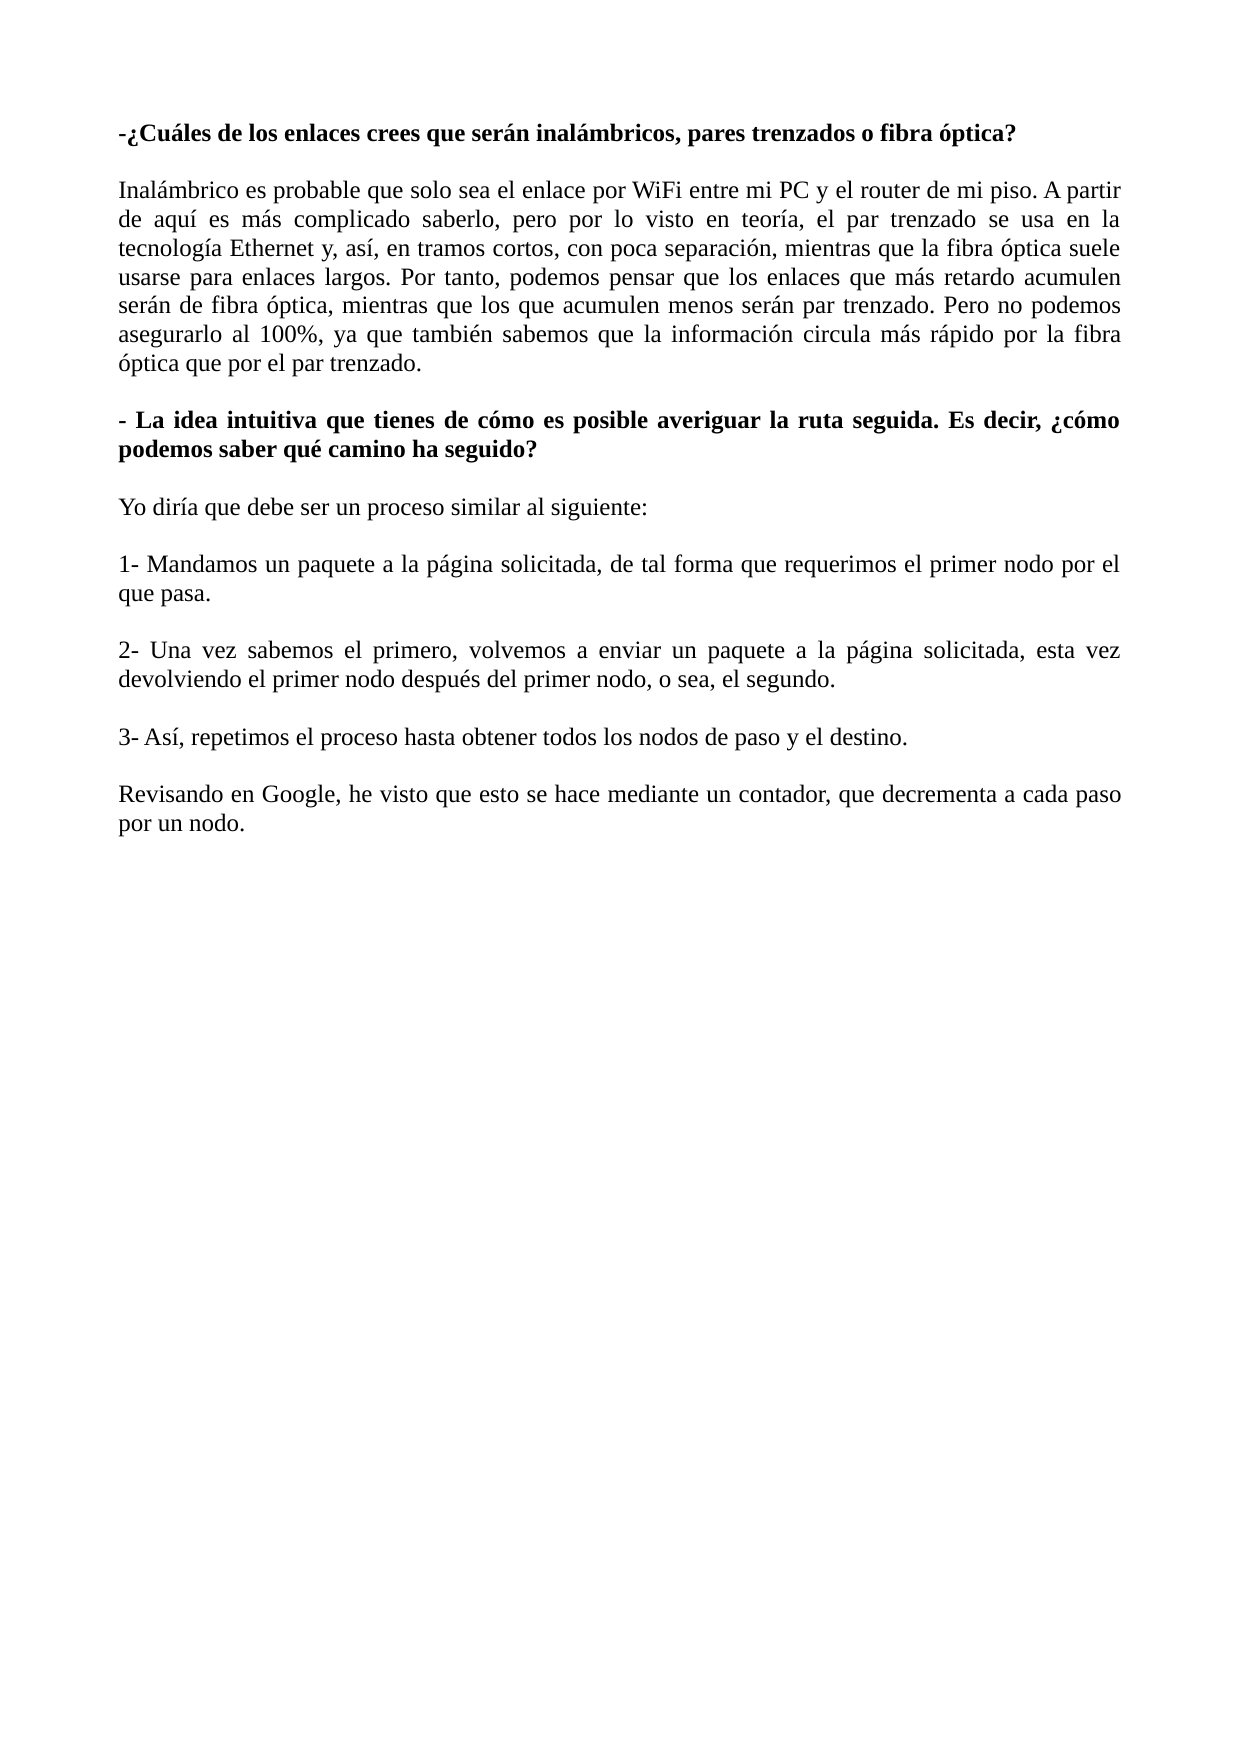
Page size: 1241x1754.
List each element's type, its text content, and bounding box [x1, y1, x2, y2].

text 1- Mandamos un paquete a la página solicitada, de tal forma que requerimos el primer nodo por el que pasa. [118, 549, 1122, 607]
text - La idea intuitiva que tienes de cómo es posible averiguar la ruta seguida. Es decir, ¿cómo podemos saber qué camino ha seguido? [118, 406, 1122, 463]
text 3- Así, repetimos el proceso hasta obtener todos los nodos de paso y el destino. [118, 722, 1122, 751]
text Yo diría que debe ser un proceso similar al siguiente: [118, 492, 1122, 521]
text Revisando en Google, he visto que esto se hace mediante un contador, que decrementa a cada paso por un nodo. [118, 779, 1122, 837]
text Inalámbrico es probable que solo sea el enlace por WiFi entre mi PC y el router de mi piso. A partir de aquí es más complicado saberlo, pero por lo visto en teoría, el par trenzado se usa en la tecnología Ethernet y, así, en tramos cortos, con poca separación, mientras que la fibra óptica suele usarse para enlaces largos. Por tanto, podemos pensar que los enlaces que más retardo acumulen serán de fibra óptica, mientras que los que acumulen menos serán par trenzado. Pero no podemos asegurarlo al 100%, ya que también sabemos que la información circula más rápido por la fibra óptica que por el par trenzado. [118, 176, 1122, 377]
text 2- Una vez sabemos el primero, volvemos a enviar un paquete a la página solicitada, esta vez devolviendo el primer nodo después del primer nodo, o sea, el segundo. [118, 636, 1122, 693]
text -¿Cuáles de los enlaces crees que serán inalámbricos, pares trenzados o fibra óptica? [118, 118, 1122, 147]
